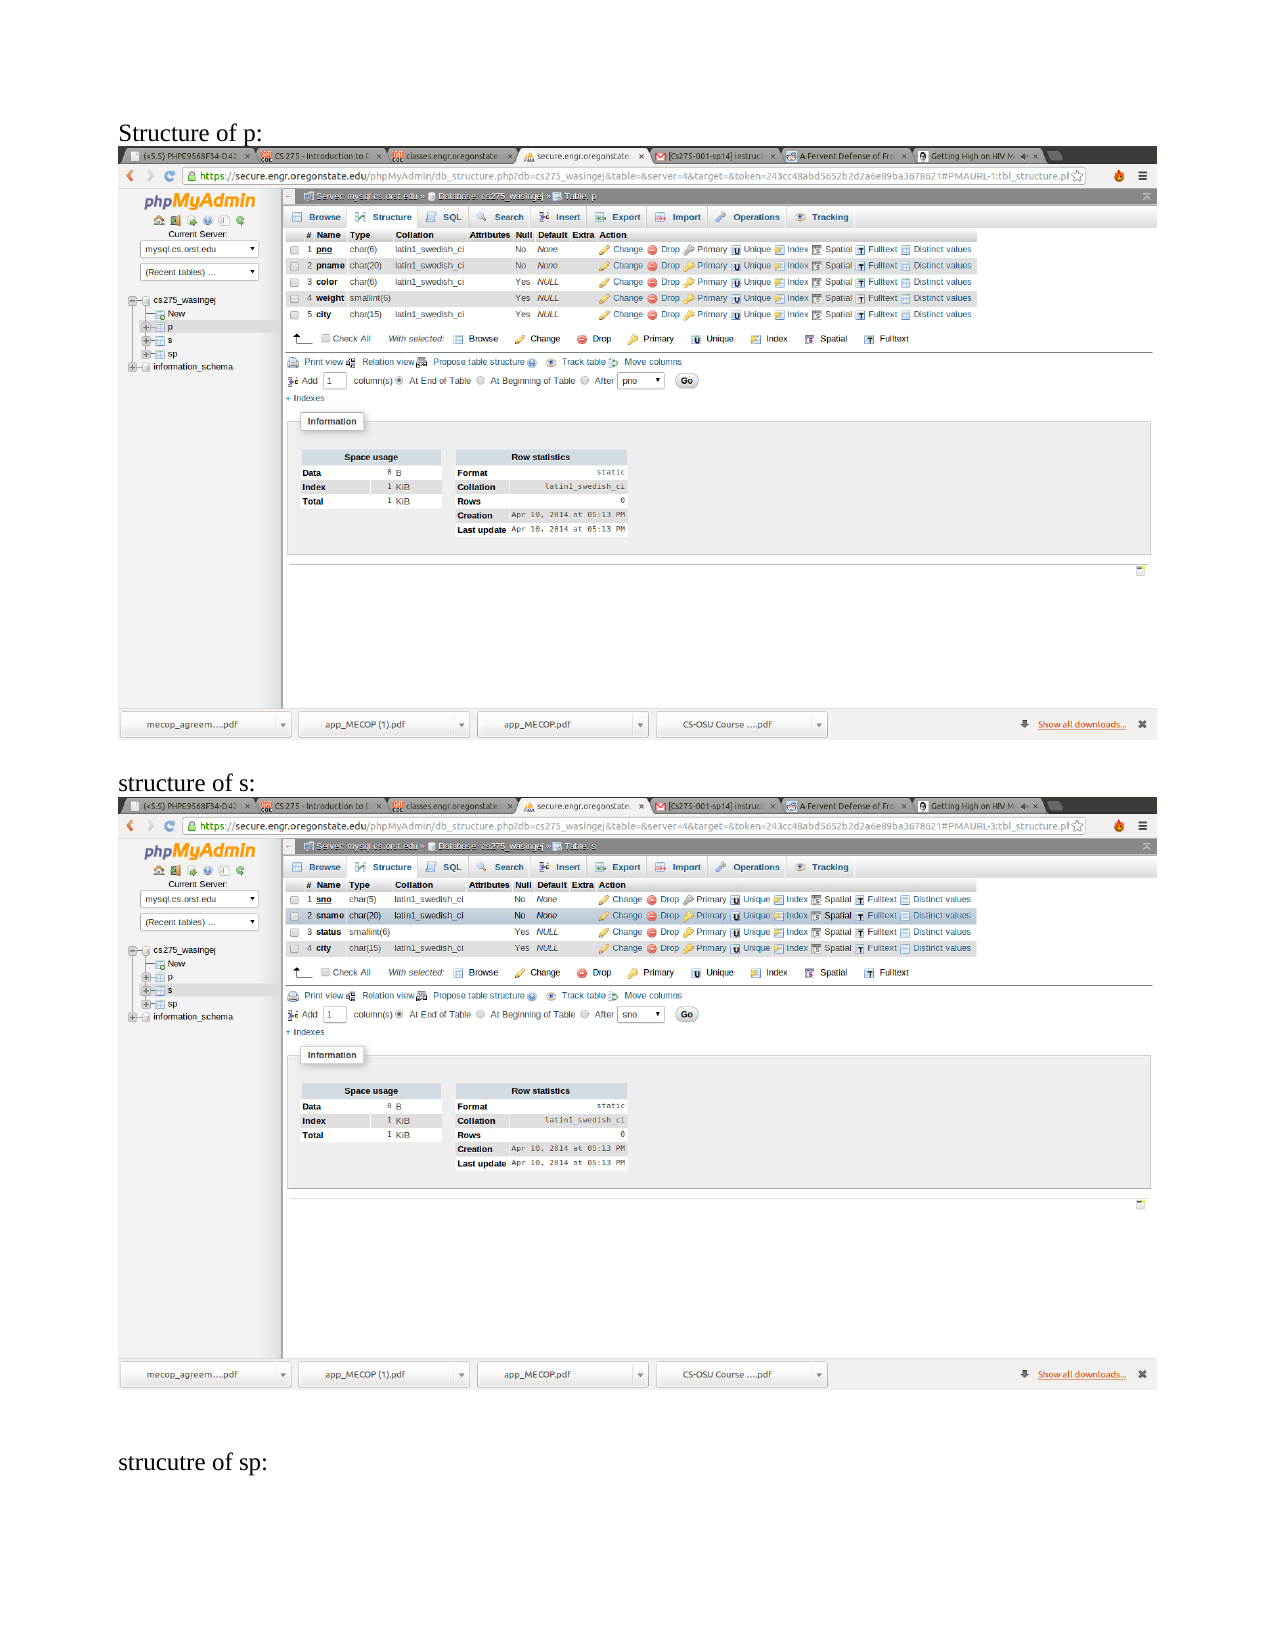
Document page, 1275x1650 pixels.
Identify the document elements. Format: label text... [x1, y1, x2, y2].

text Structure of p: [118, 118, 1157, 146]
picture [118, 797, 1157, 1390]
text structure of s: [118, 768, 1157, 797]
text strucutre of sp: [118, 1447, 1157, 1476]
picture [118, 146, 1157, 740]
